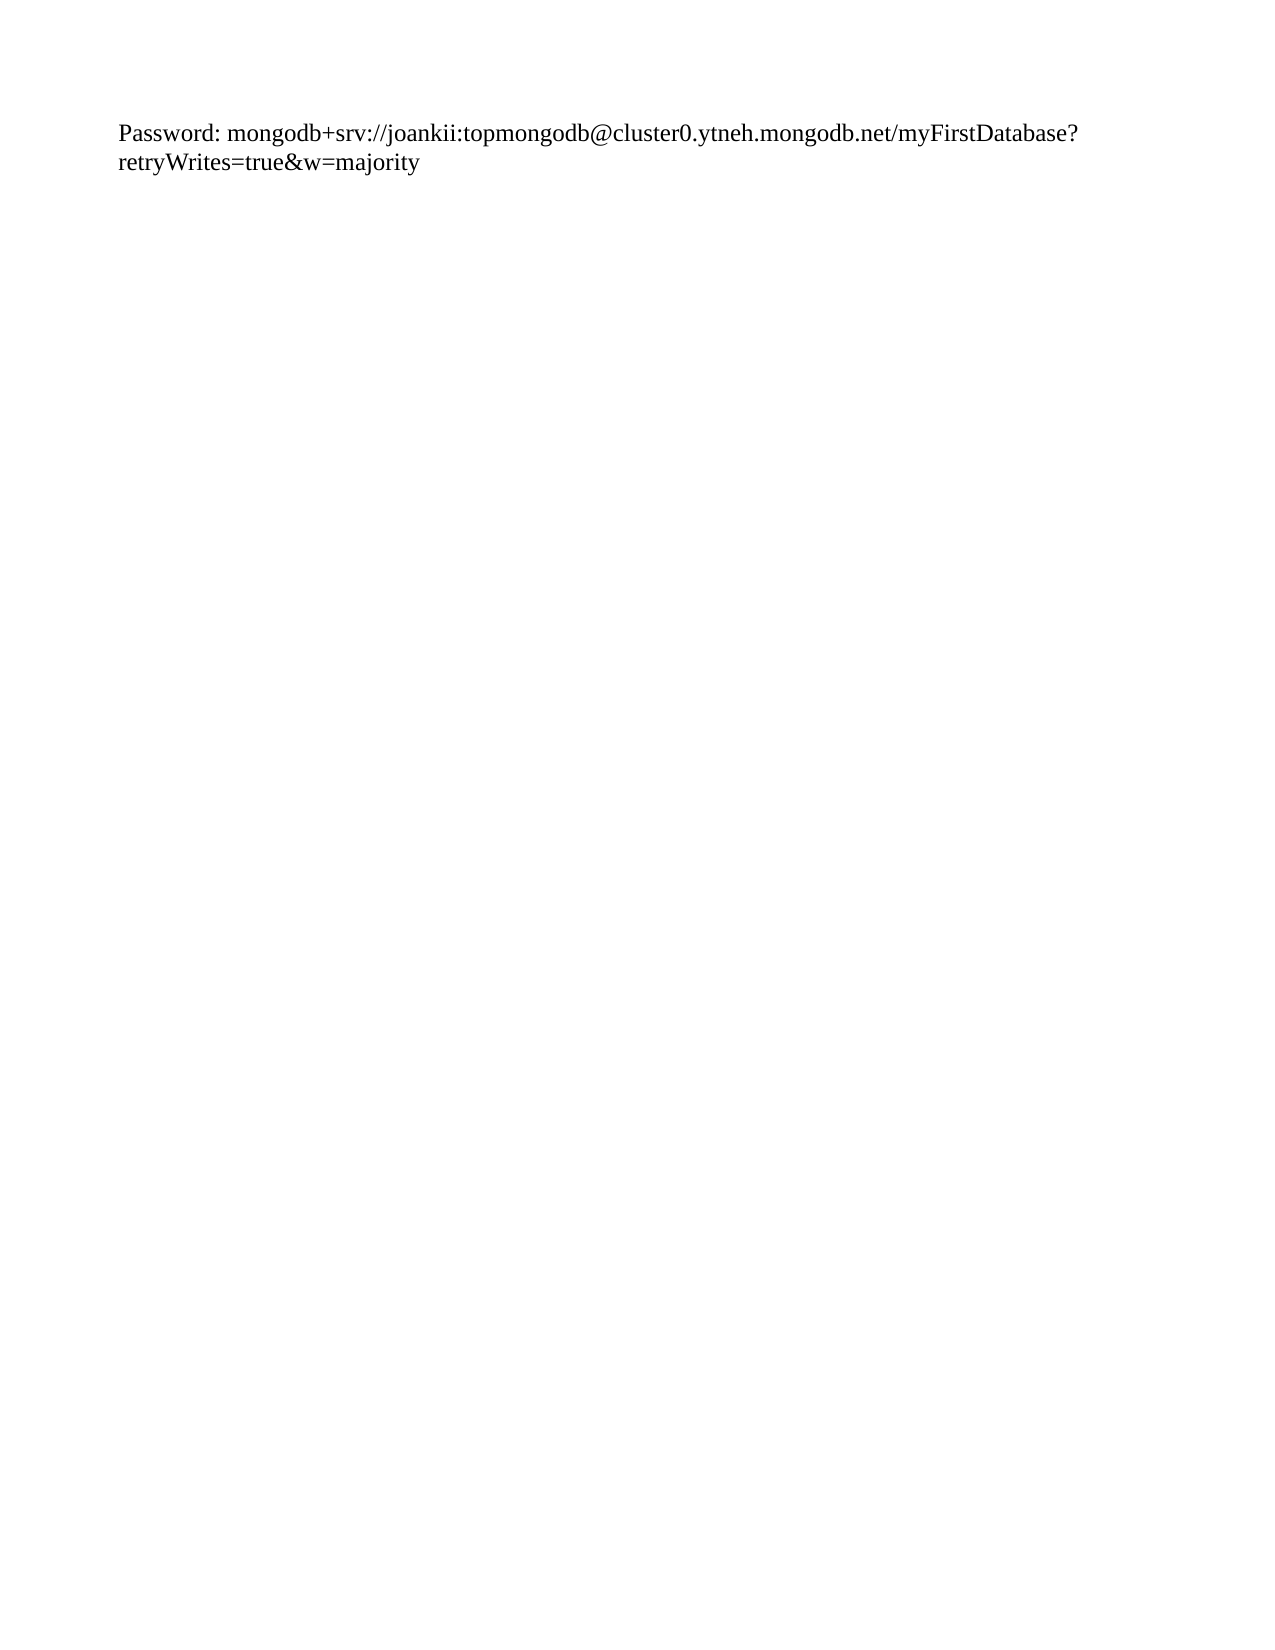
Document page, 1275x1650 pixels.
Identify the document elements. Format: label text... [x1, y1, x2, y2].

text Password: mongodb+srv://joankii:topmongodb@cluster0.ytneh.mongodb.net/myFirstDatabase?retryWrites=true&w=majority [118, 118, 1157, 176]
